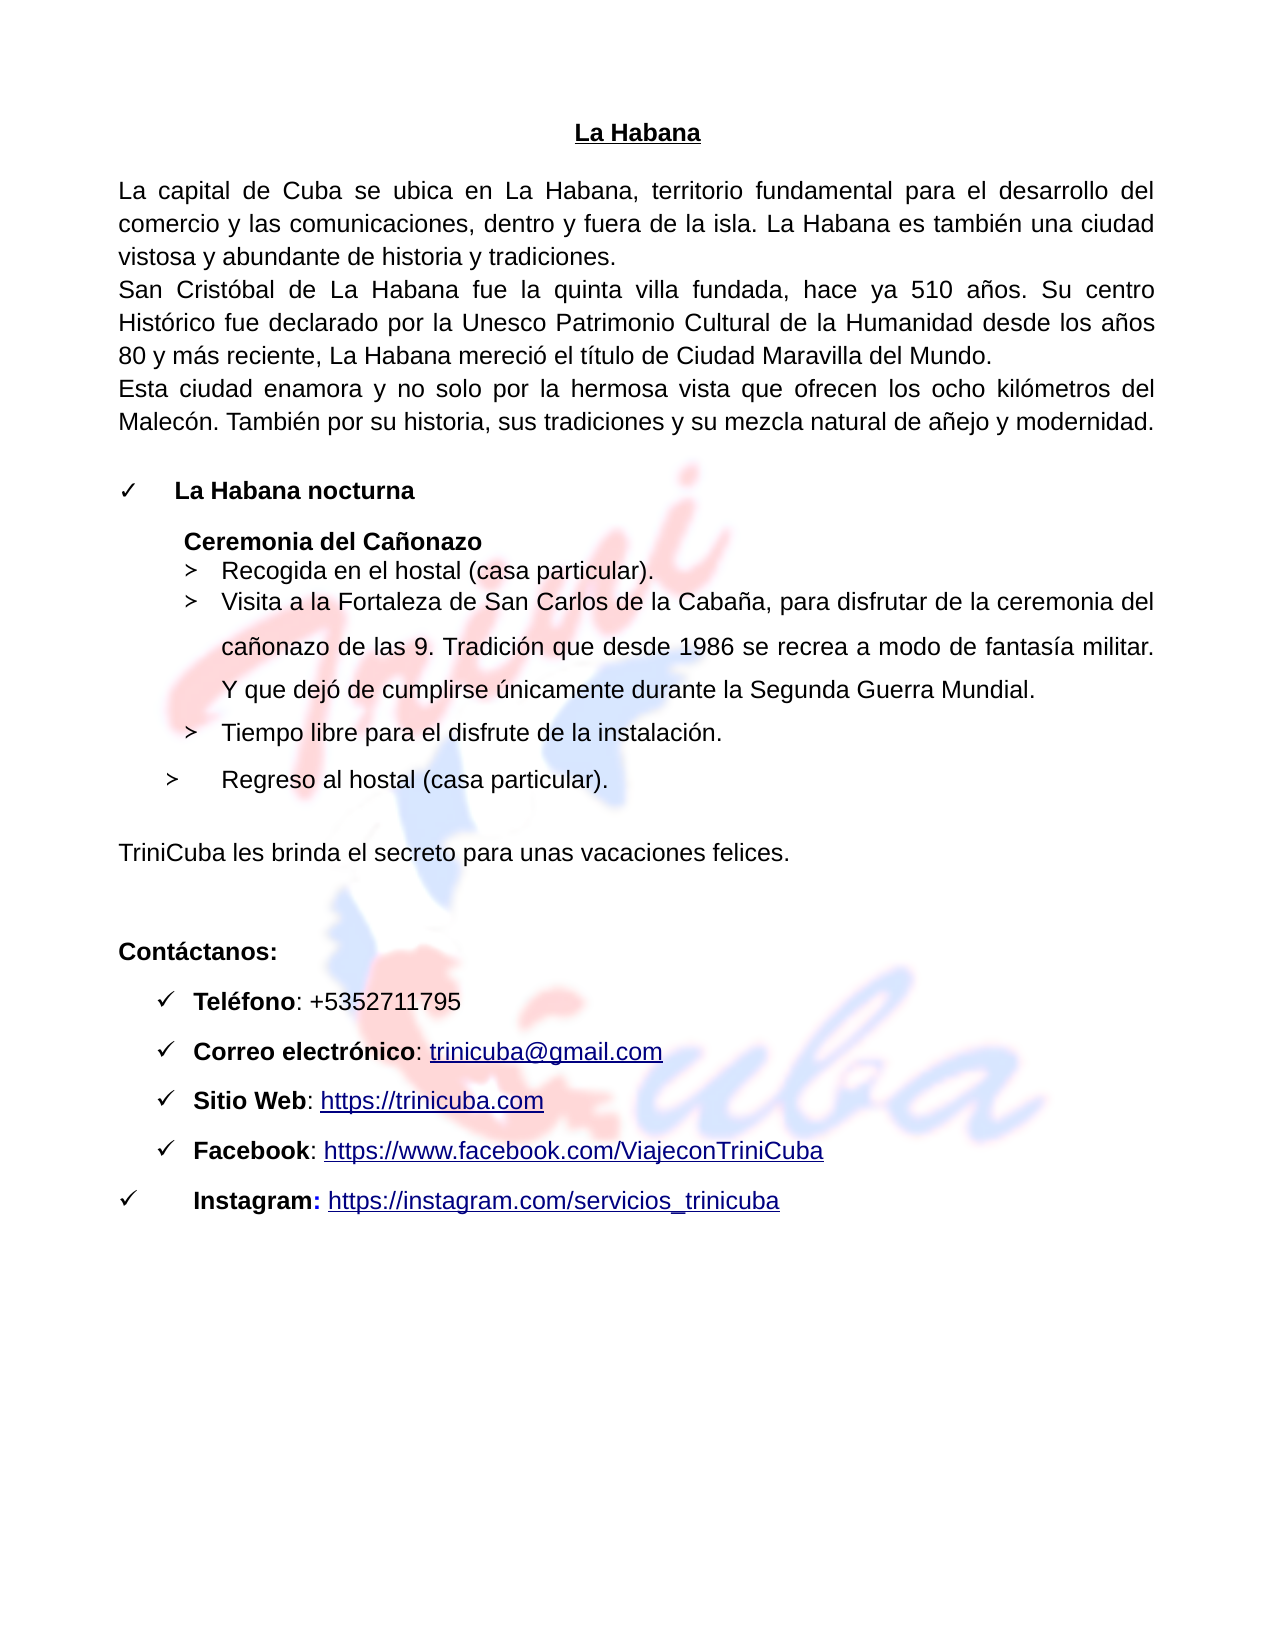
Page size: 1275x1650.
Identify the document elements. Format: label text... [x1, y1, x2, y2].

text La Habana [118, 118, 1157, 147]
text Contáctanos: [118, 937, 127, 966]
text Contáctanos: [1148, 937, 1157, 966]
text La capital de Cuba se ubica en La Habana, territorio fundamental para el desarrollo del comercio y las comunicaciones, dentro y fuera de la isla. La Habana es también una ciudad vistosa y abundante de historia y tradiciones. [118, 176, 1157, 270]
text San Cristóbal de La Habana fue la quinta villa fundada, hace ya 510 años. Su centro Histórico fue declarado por la Unesco Patrimonio Cultural de la Humanidad desde los años 80 y más reciente, La Habana mereció el título de Ciudad Maravilla del Mundo. [118, 275, 1157, 369]
text Esta ciudad enamora y no solo por la hermosa vista que ofrecen los ocho kilómetros del Malecón. También por su historia, sus tradiciones y su mezcla natural de añejo y modernidad. [118, 374, 1157, 436]
